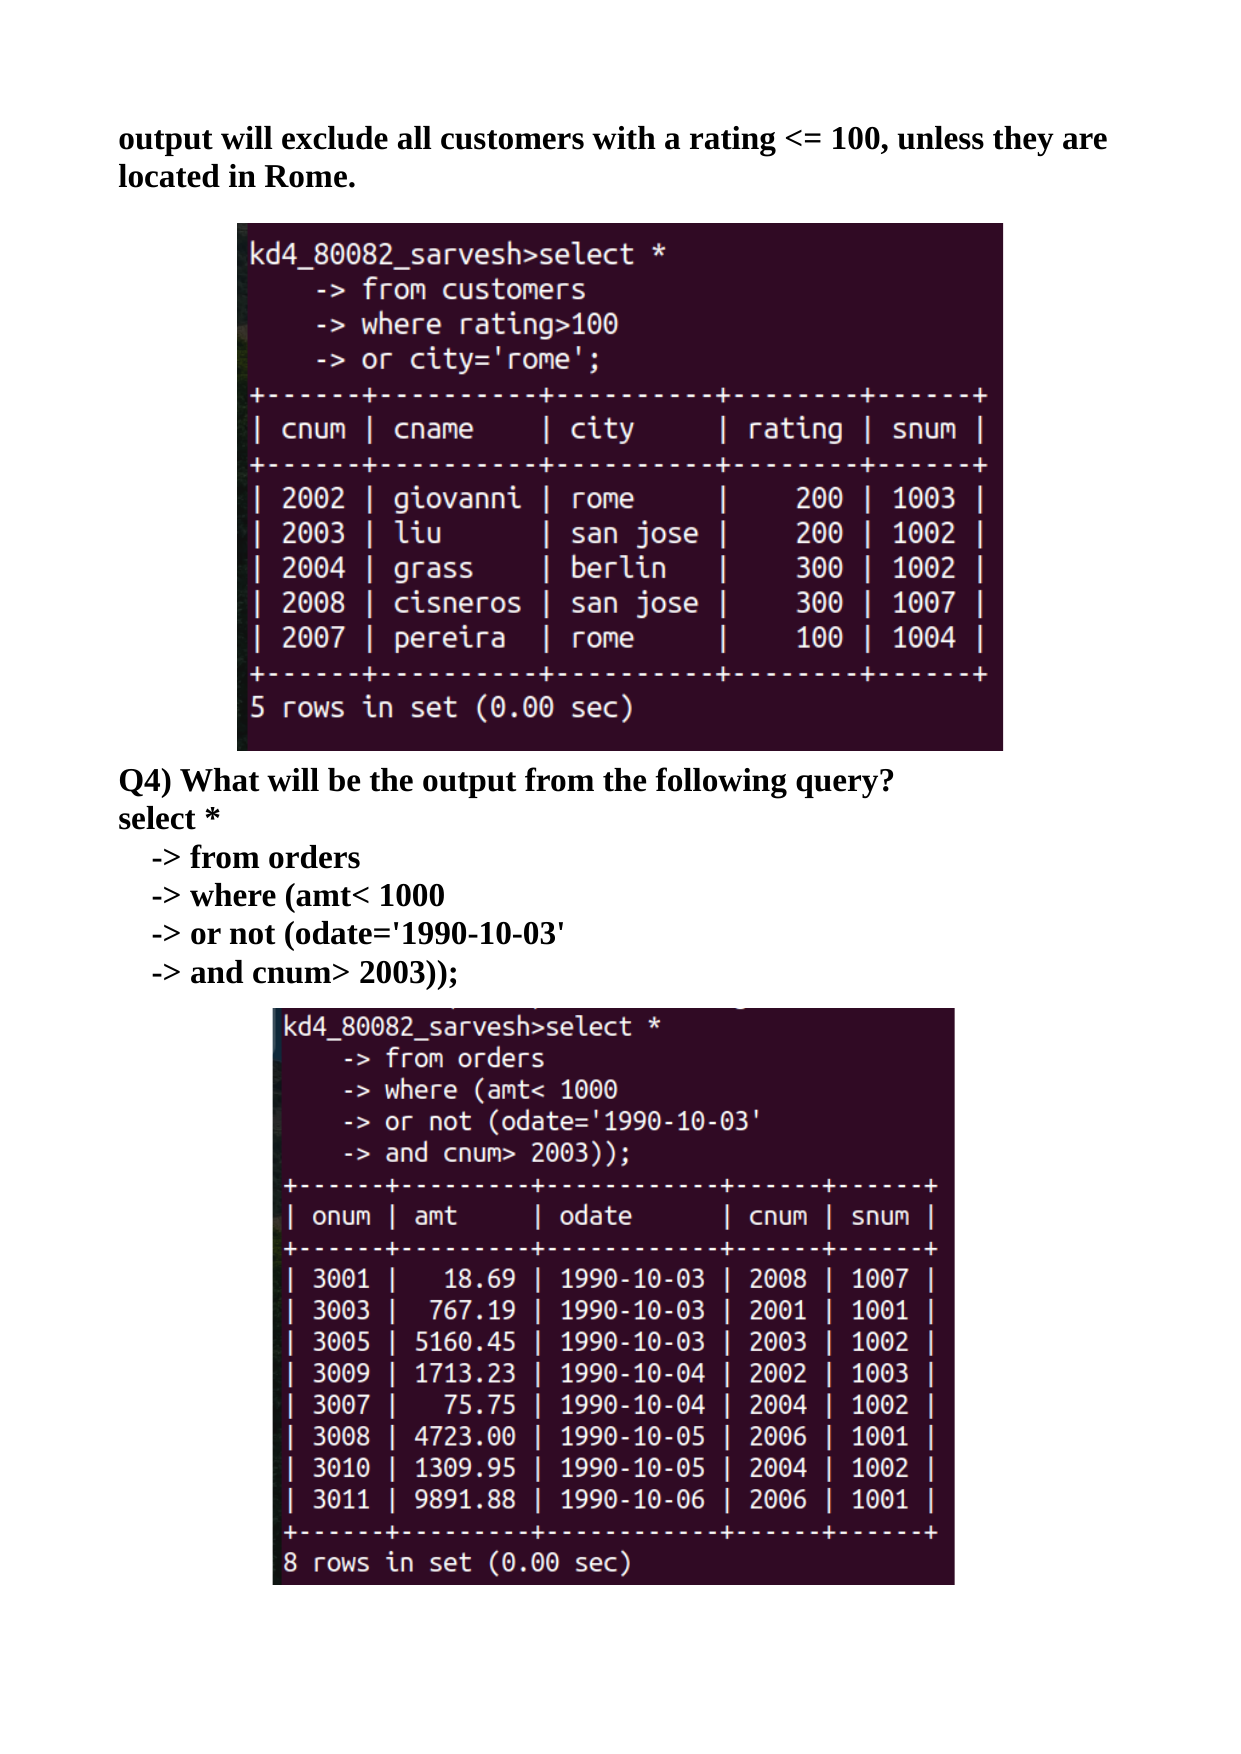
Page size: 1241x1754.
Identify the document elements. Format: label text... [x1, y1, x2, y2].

text -> from orders [118, 837, 1122, 875]
picture [272, 1008, 955, 1585]
text Q4) What will be the output from the following query? [118, 760, 1122, 798]
text output will exclude all customers with a rating <= 100, unless they are located in Rome. [118, 118, 1122, 195]
text -> and cnum> 2003)); [118, 952, 1122, 990]
text -> where (amt< 1000 [118, 875, 1122, 913]
text select * [118, 798, 1122, 837]
text -> or not (odate='1990-10-03' [118, 913, 1122, 952]
picture [237, 223, 1004, 751]
